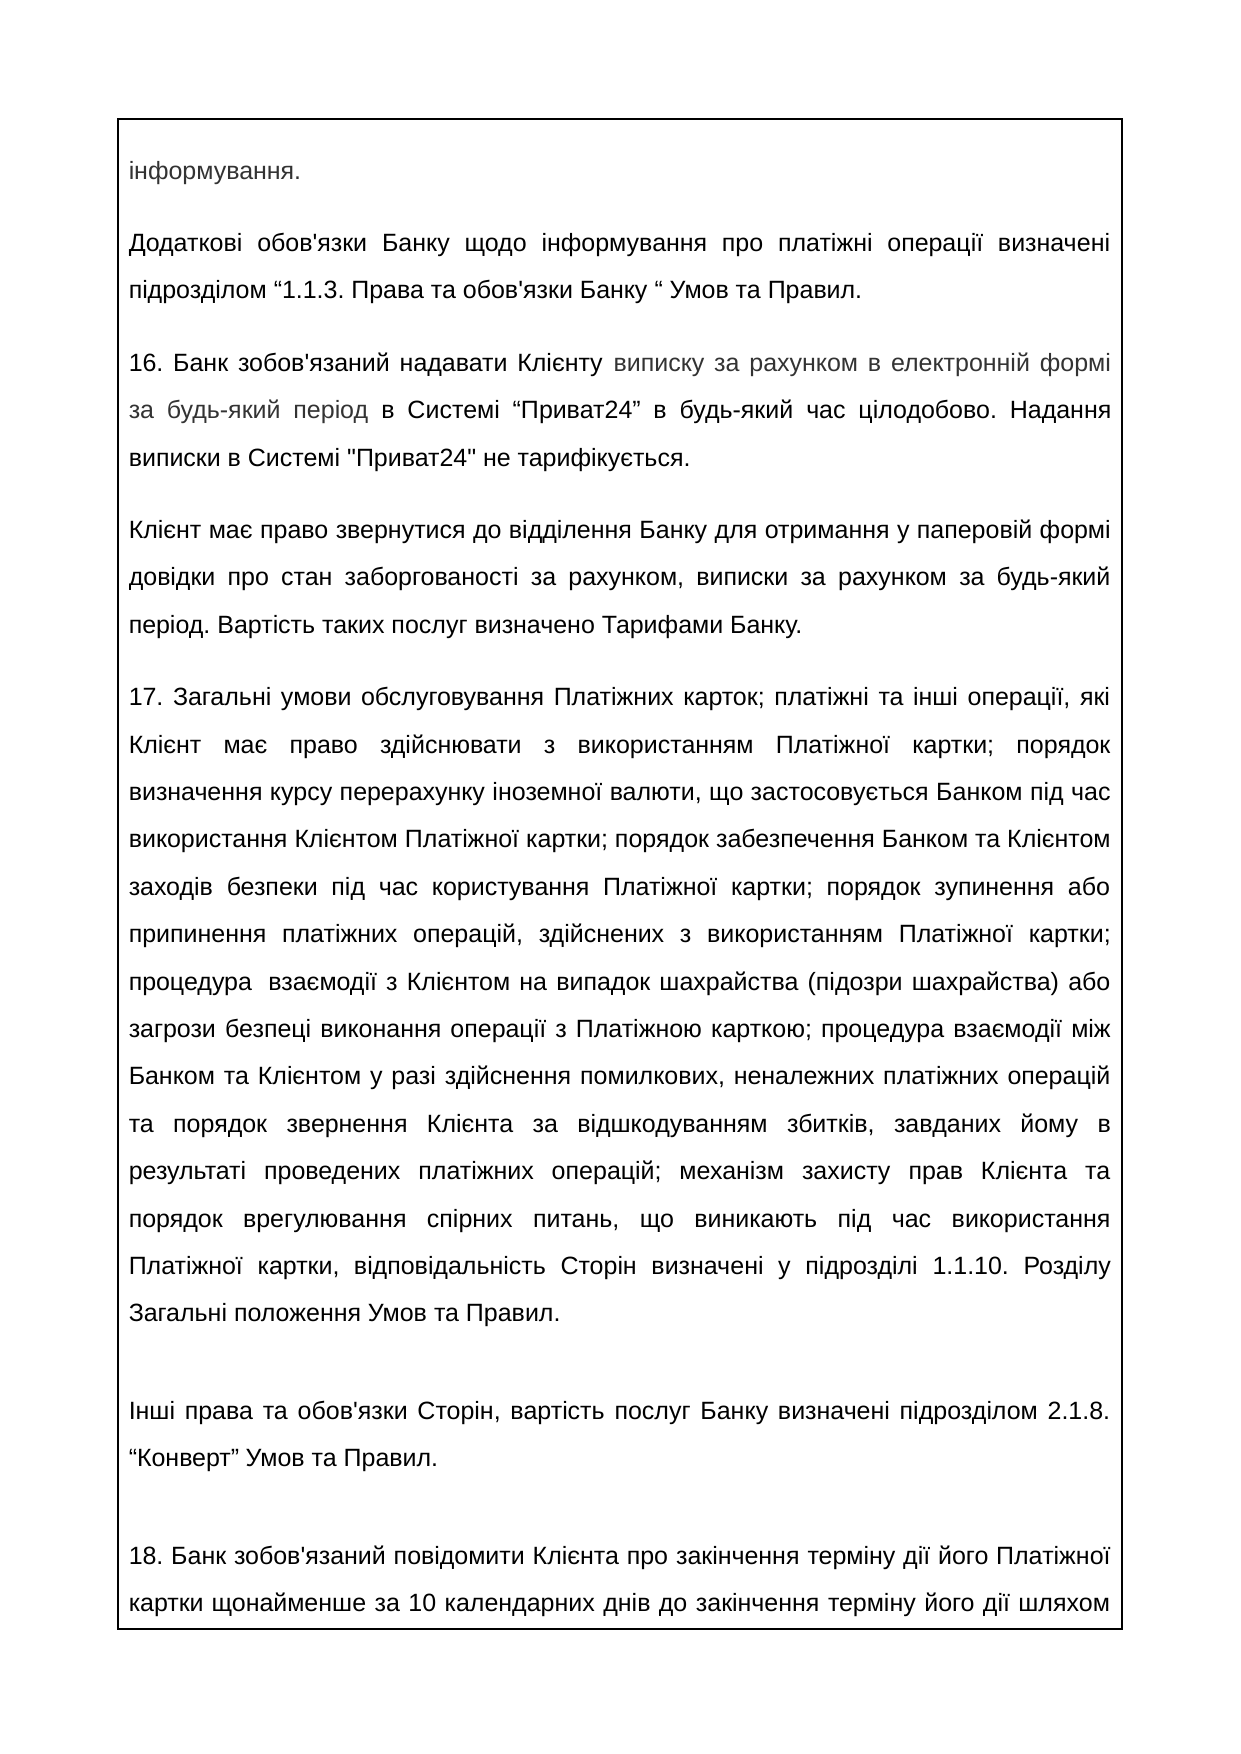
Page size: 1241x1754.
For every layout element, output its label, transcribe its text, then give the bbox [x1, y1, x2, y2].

table_cell інформування. Додаткові обов'язки Банку щодо інформування про платіжні операції визначені підрозділом “1.1.3. Права та обов'язки Банку “ Умов та Правил. 16. Банк зобов'язаний надавати Клієнту виписку за рахунком в електронній формі за будь-який період в Системі “Приват24” в будь-який час цілодобово. Надання виписки в Системі "Приват24" не тарифікується. Клієнт має право звернутися до відділення Банку для отримання у паперовій формі довідки про стан заборгованості за рахунком, виписки за рахунком за будь-який період. Вартість таких послуг визначено Тарифами Банку. 17. Загальні умови обслуговування Платіжних карток; платіжні та інші операції, які Клієнт має право здійснювати з використанням Платіжної картки; порядок визначення курсу перерахунку іноземної валюти, що застосовується Банком під час використання Клієнтом Платіжної картки; порядок забезпечення Банком та Клієнтом заходів безпеки під час користування Платіжної картки; порядок зупинення або припинення платіжних операцій, здійснених з використанням Платіжної картки; процедура взаємодії з Клієнтом на випадок шахрайства (підозри шахрайства) або загрози безпеці виконання операції з Платіжною карткою; процедура взаємодії між Банком та Клієнтом у разі здійснення помилкових, неналежних платіжних операцій та порядок звернення Клієнта за відшкодуванням збитків, завданих йому в результаті проведених платіжних операцій; механізм захисту прав Клієнта та порядок врегулювання спірних питань, що виникають під час використання Платіжної картки, відповідальність Сторін визначені у підрозділі 1.1.10. Розділу Загальні положення Умов та Правил. Інші права та обов'язки Сторін, вартість послуг Банку визначені підрозділом 2.1.8. “Конверт” Умов та Правил. 18. Банк зобов'язаний повідомити Клієнта про закінчення терміну дії його Платіжної картки щонайменше за 10 календарних днів до закінчення терміну його дії шляхом [119, 120, 1121, 1627]
